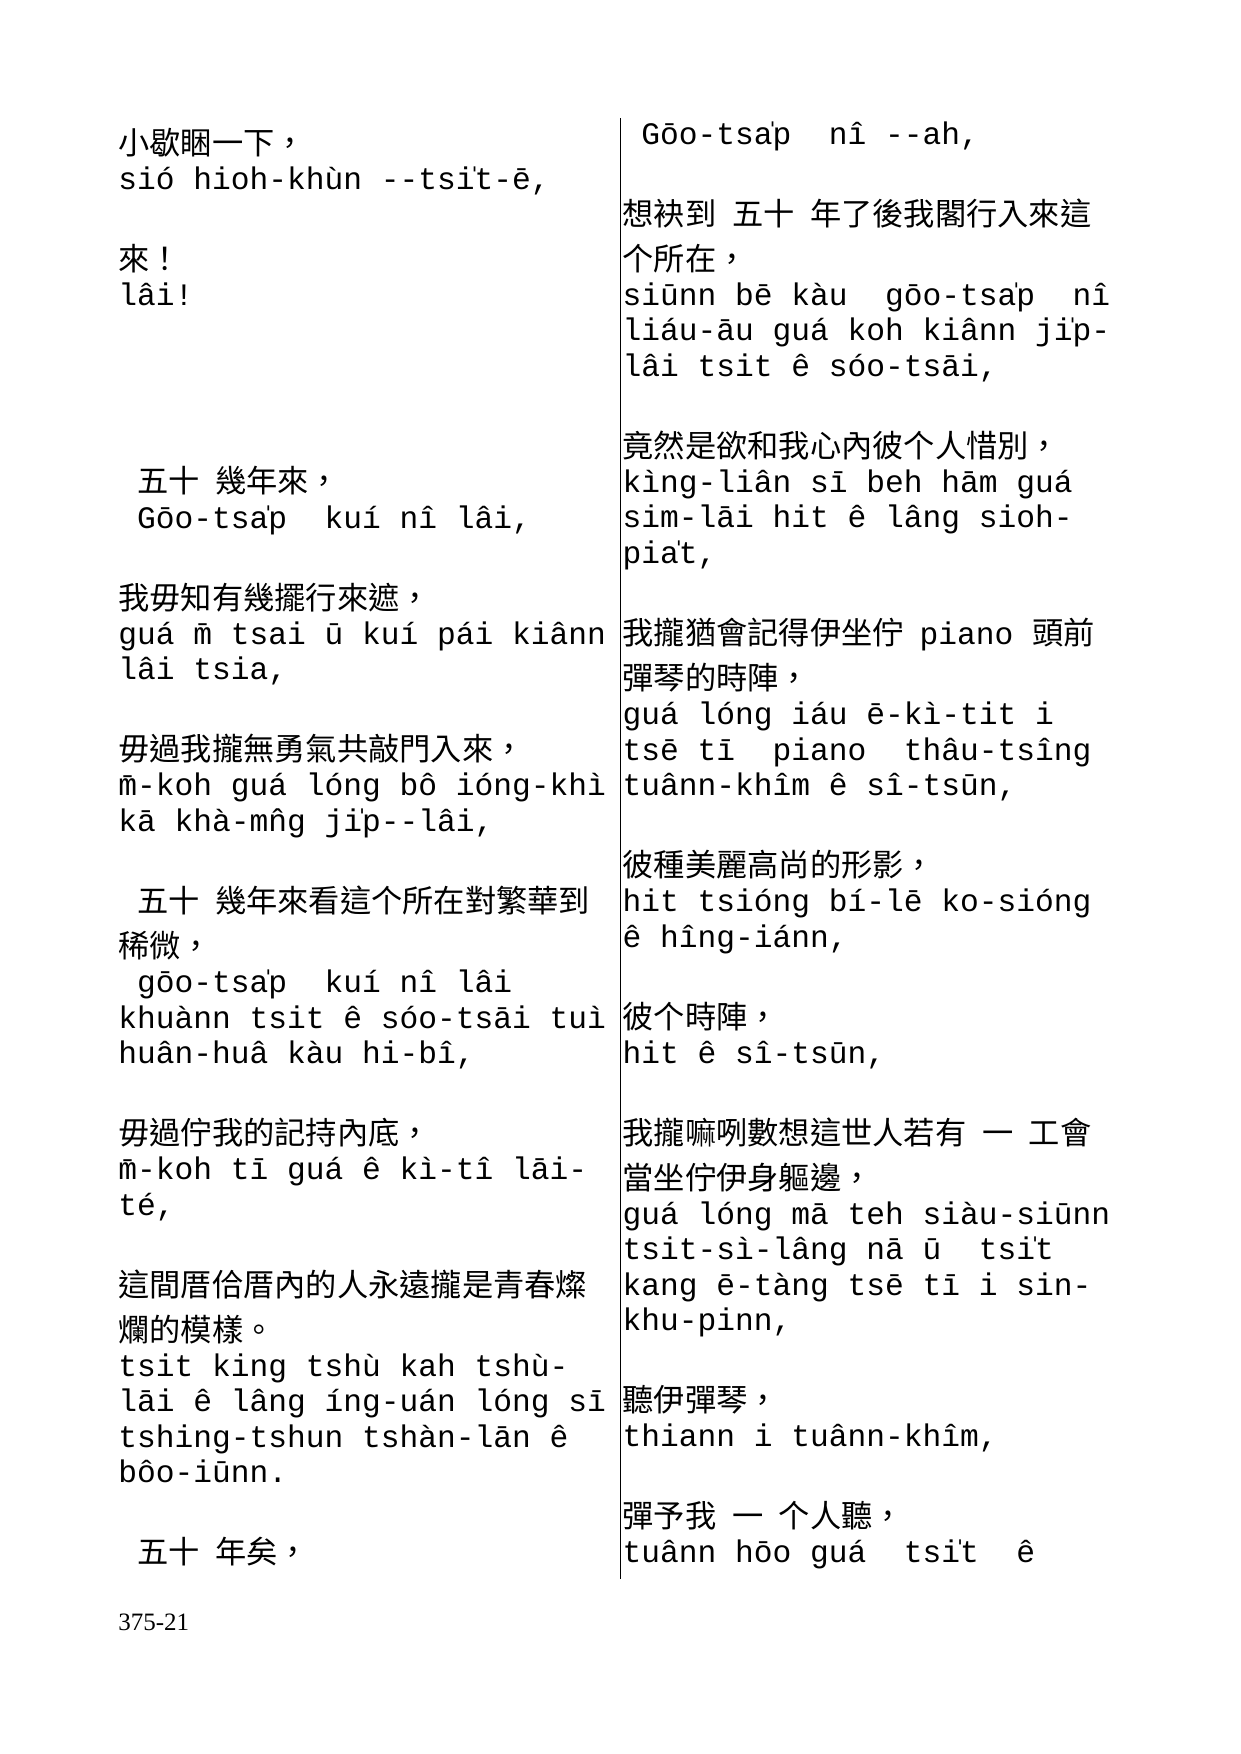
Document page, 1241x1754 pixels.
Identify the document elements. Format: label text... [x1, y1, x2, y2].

text 彼个時陣， [622, 992, 1122, 1037]
text lâi! [118, 279, 618, 315]
text 我攏猶會記得伊坐佇 piano 頭前彈琴的時陣， [622, 608, 1122, 699]
text m̄-koh tī guá ê kì-tî lāi-té, [118, 1153, 618, 1224]
text hit tsióng bí-lē ko-sióng ê hîng-iánn, [622, 886, 1122, 956]
text sió hioh-khùn --tsi̍t-ē, [118, 163, 618, 199]
text guá lóng mā teh siàu-siūnn tsit-sì-lâng nā ū tsi̍t kang ē-tàng tsē tī i sin-khu-pinn, [622, 1198, 1122, 1340]
text 我毋知有幾擺行來遮， [118, 573, 618, 618]
text 聽伊彈琴， [622, 1375, 1122, 1421]
text Gōo-tsa̍p nî --ah, [622, 118, 1122, 153]
text 五十 年矣， [118, 1527, 618, 1573]
text hit ê sî-tsūn, [622, 1037, 1122, 1072]
text 五十 幾年來， [118, 456, 618, 502]
text kìng-liân sī beh hām guá sim-lāi hit ê lâng sioh-pia̍t, [622, 466, 1122, 572]
text guá lóng iáu ē-kì-tit i tsē tī piano thâu-tsîng tuânn-khîm ê sî-tsūn, [622, 699, 1122, 805]
text 毋過佇我的記持內底， [118, 1108, 618, 1153]
text guá m̄ tsai ū kuí pái kiânn lâi tsia, [118, 618, 618, 689]
text 五十 幾年來看這个所在對繁華到稀微， [118, 876, 618, 967]
text 這間厝佮厝內的人永遠攏是青春燦爛的模樣。 [118, 1260, 618, 1350]
text 我攏嘛咧數想這世人若有 一 工會當坐佇伊身軀邊， [622, 1108, 1122, 1198]
text tsit king tshù kah tshù-lāi ê lâng íng-uán lóng sī tshing-tshun tshàn-lān ê bôo-iūnn. [118, 1350, 618, 1492]
text siūnn bē kàu gōo-tsa̍p nî liáu-āu guá koh kiânn ji̍p-lâi tsit ê sóo-tsāi, [622, 279, 1122, 386]
text tuânn hōo guá tsi̍t ê [622, 1537, 1122, 1572]
text m̄-koh guá lóng bô ióng-khì kā khà-mn̂g ji̍p--lâi, [118, 769, 618, 840]
text 竟然是欲和我心內彼个人惜別， [622, 421, 1122, 466]
text 彼種美麗高尚的形影， [622, 840, 1122, 886]
text 小歇睏一下， [118, 118, 618, 163]
text thiann i tuânn-khîm, [622, 1421, 1122, 1456]
text Gōo-tsa̍p kuí nî lâi, [118, 502, 618, 537]
text 彈予我 一 个人聽， [622, 1491, 1122, 1537]
text 想袂到 五十 年了後我閣行入來這个所在， [622, 189, 1122, 279]
text gōo-tsa̍p kuí nî lâi khuànn tsit ê sóo-tsāi tuì huân-huâ kàu hi-bî, [118, 967, 618, 1073]
text 毋過我攏無勇氣共敲門入來， [118, 724, 618, 769]
text 來！ [118, 234, 618, 279]
